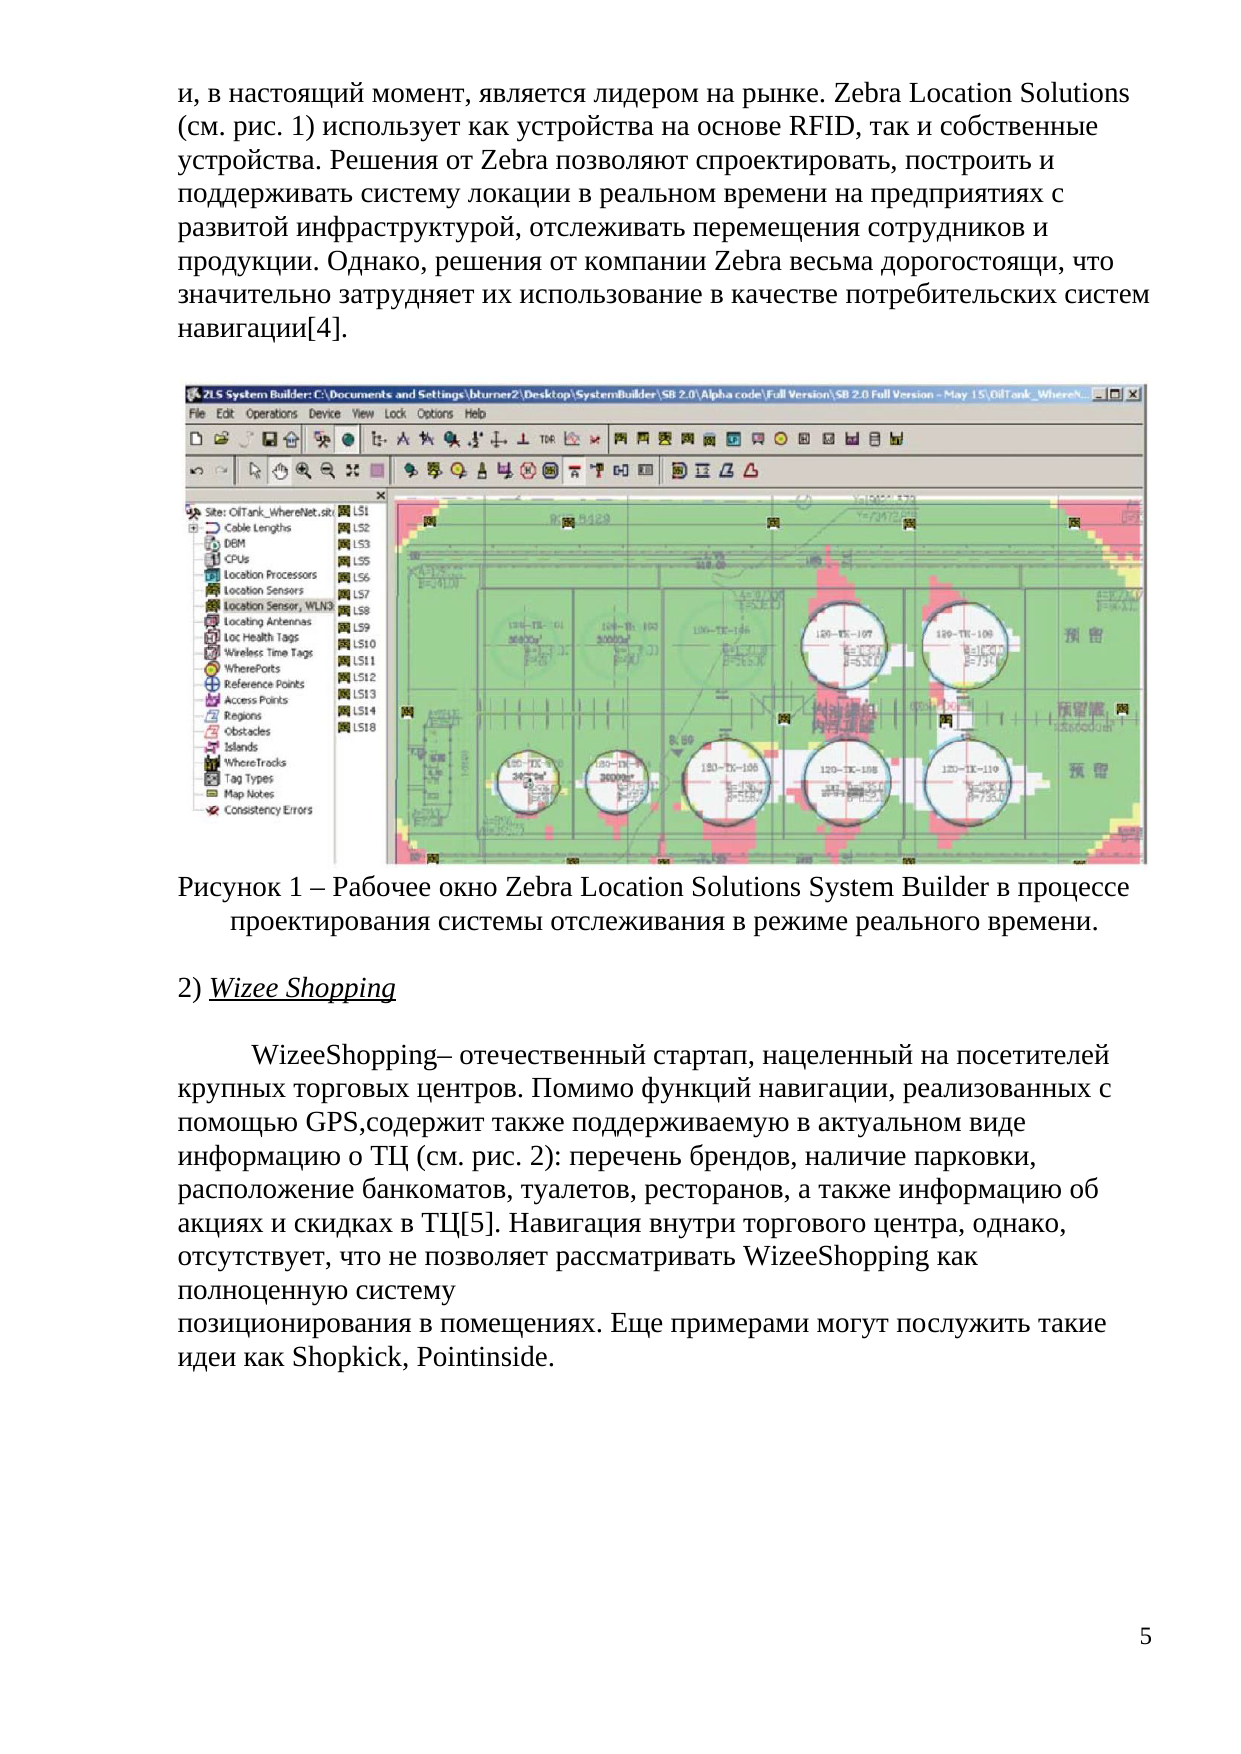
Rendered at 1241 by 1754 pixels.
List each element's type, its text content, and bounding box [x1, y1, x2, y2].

text Рисунок 1 – Рабочее окно Zebra Location Solutions System Builder в процессе [177, 870, 1152, 903]
text WizeeShopping– отечественный стартап, нацеленный на посетителей крупных торговых центров. Помимо функций навигации, реализованных с помощью GPS,содержит также поддерживаемую в актуальном виде информацию о ТЦ (см. рис. 2): перечень брендов, наличие парковки, расположение банкоматов, туалетов, ресторанов, а также информацию об акциях и скидках в ТЦ[5]. Навигация внутри торгового центра, однако, отсутствует, что не позволяет рассматривать WizeeShopping как полноценную систему [177, 1037, 1152, 1305]
text позиционирования в помещениях. Еще примерами могут послужить такие идеи как Shopkick, Pointinside. [177, 1305, 1152, 1372]
text проектирования системы отслеживания в режиме реального времени. [177, 903, 1152, 936]
text и, в настоящий момент, является лидером на рынке. Zebra Location Solutions (см. рис. 1) использует как устройства на основе RFID, так и собственные устройства. Решения от Zebra позволяют спроектировать, построить и поддерживать систему локации в реальном времени на предприятиях с развитой инфраструктурой, отслеживать перемещения сотрудников и продукции. Однако, решения от компании Zebra весьма дорогостоящи, что значительно затрудняет их использование в качестве потребительских систем навигации[4]. [177, 75, 1152, 343]
text 2) Wizee Shopping [177, 970, 1152, 1003]
